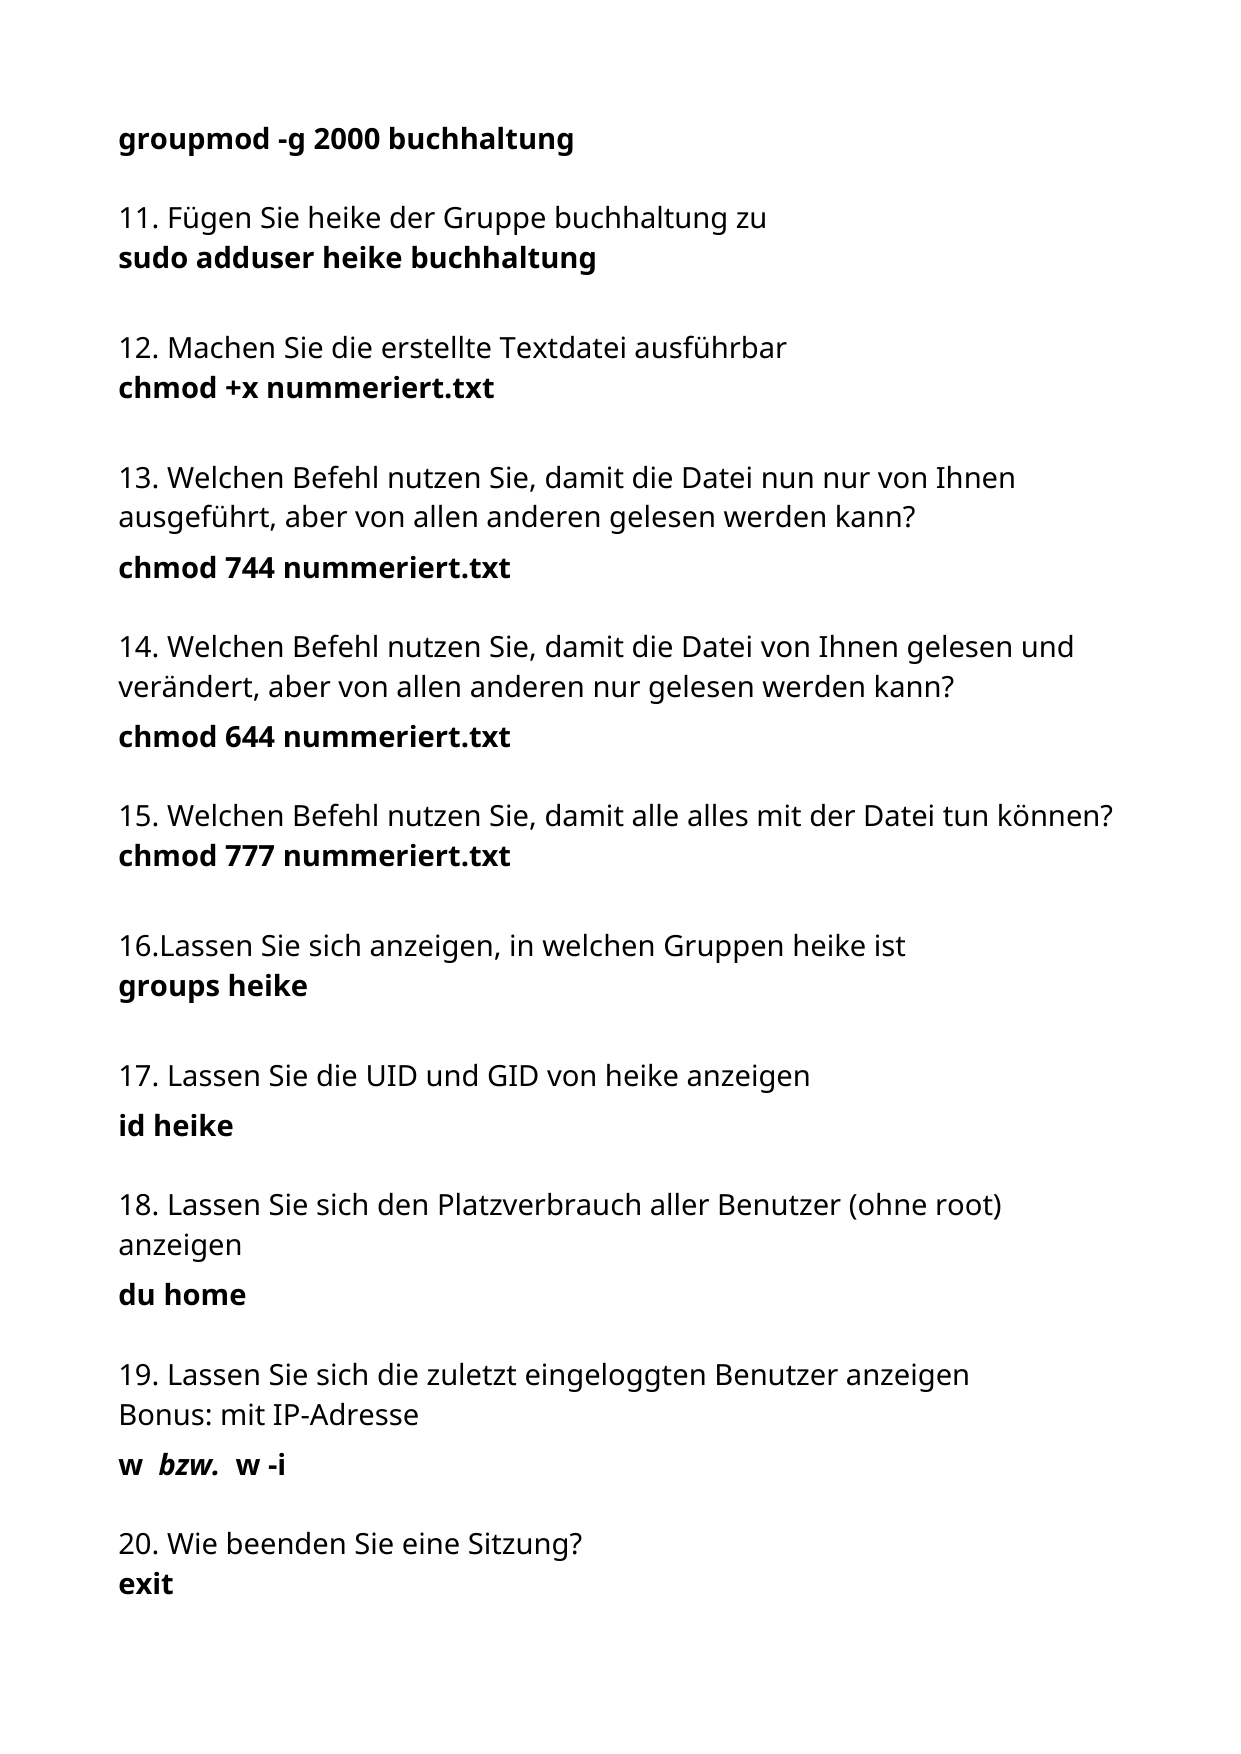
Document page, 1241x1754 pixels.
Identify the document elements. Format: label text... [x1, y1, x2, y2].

text 17. Lassen Sie die UID und GID von heike anzeigen [118, 1015, 1122, 1095]
text id heike 18. Lassen Sie sich den Platzverbrauch aller Benutzer (ohne root) anzeigen [118, 1105, 1122, 1264]
text w bzw. w -i 20. Wie beenden Sie eine Sitzung? exit [118, 1444, 1122, 1603]
text 13. Welchen Befehl nutzen Sie, damit die Datei nun nur von Ihnen ausgeführt, aber von allen anderen gelesen werden kann? [118, 417, 1122, 536]
text 12. Machen Sie die erstellte Textdatei ausführbar chmod +x nummeriert.txt [118, 287, 1122, 407]
text du home 19. Lassen Sie sich die zuletzt eingeloggten Benutzer anzeigen Bonus: mit IP-Adresse [118, 1275, 1122, 1433]
text 16.Lassen Sie sich anzeigen, in welchen Gruppen heike ist groups heike [118, 886, 1122, 1005]
text chmod 744 nummeriert.txt 14. Welchen Befehl nutzen Sie, damit die Datei von Ihnen gelesen und verändert, aber von allen anderen nur gelesen werden kann? [118, 547, 1122, 706]
text chmod 644 nummeriert.txt 15. Welchen Befehl nutzen Sie, damit alle alles mit der Datei tun können? chmod 777 nummeriert.txt [118, 716, 1122, 875]
text groupmod -g 2000 buchhaltung 11. Fügen Sie heike der Gruppe buchhaltung zu sudo adduser heike buchhaltung [118, 118, 1122, 277]
